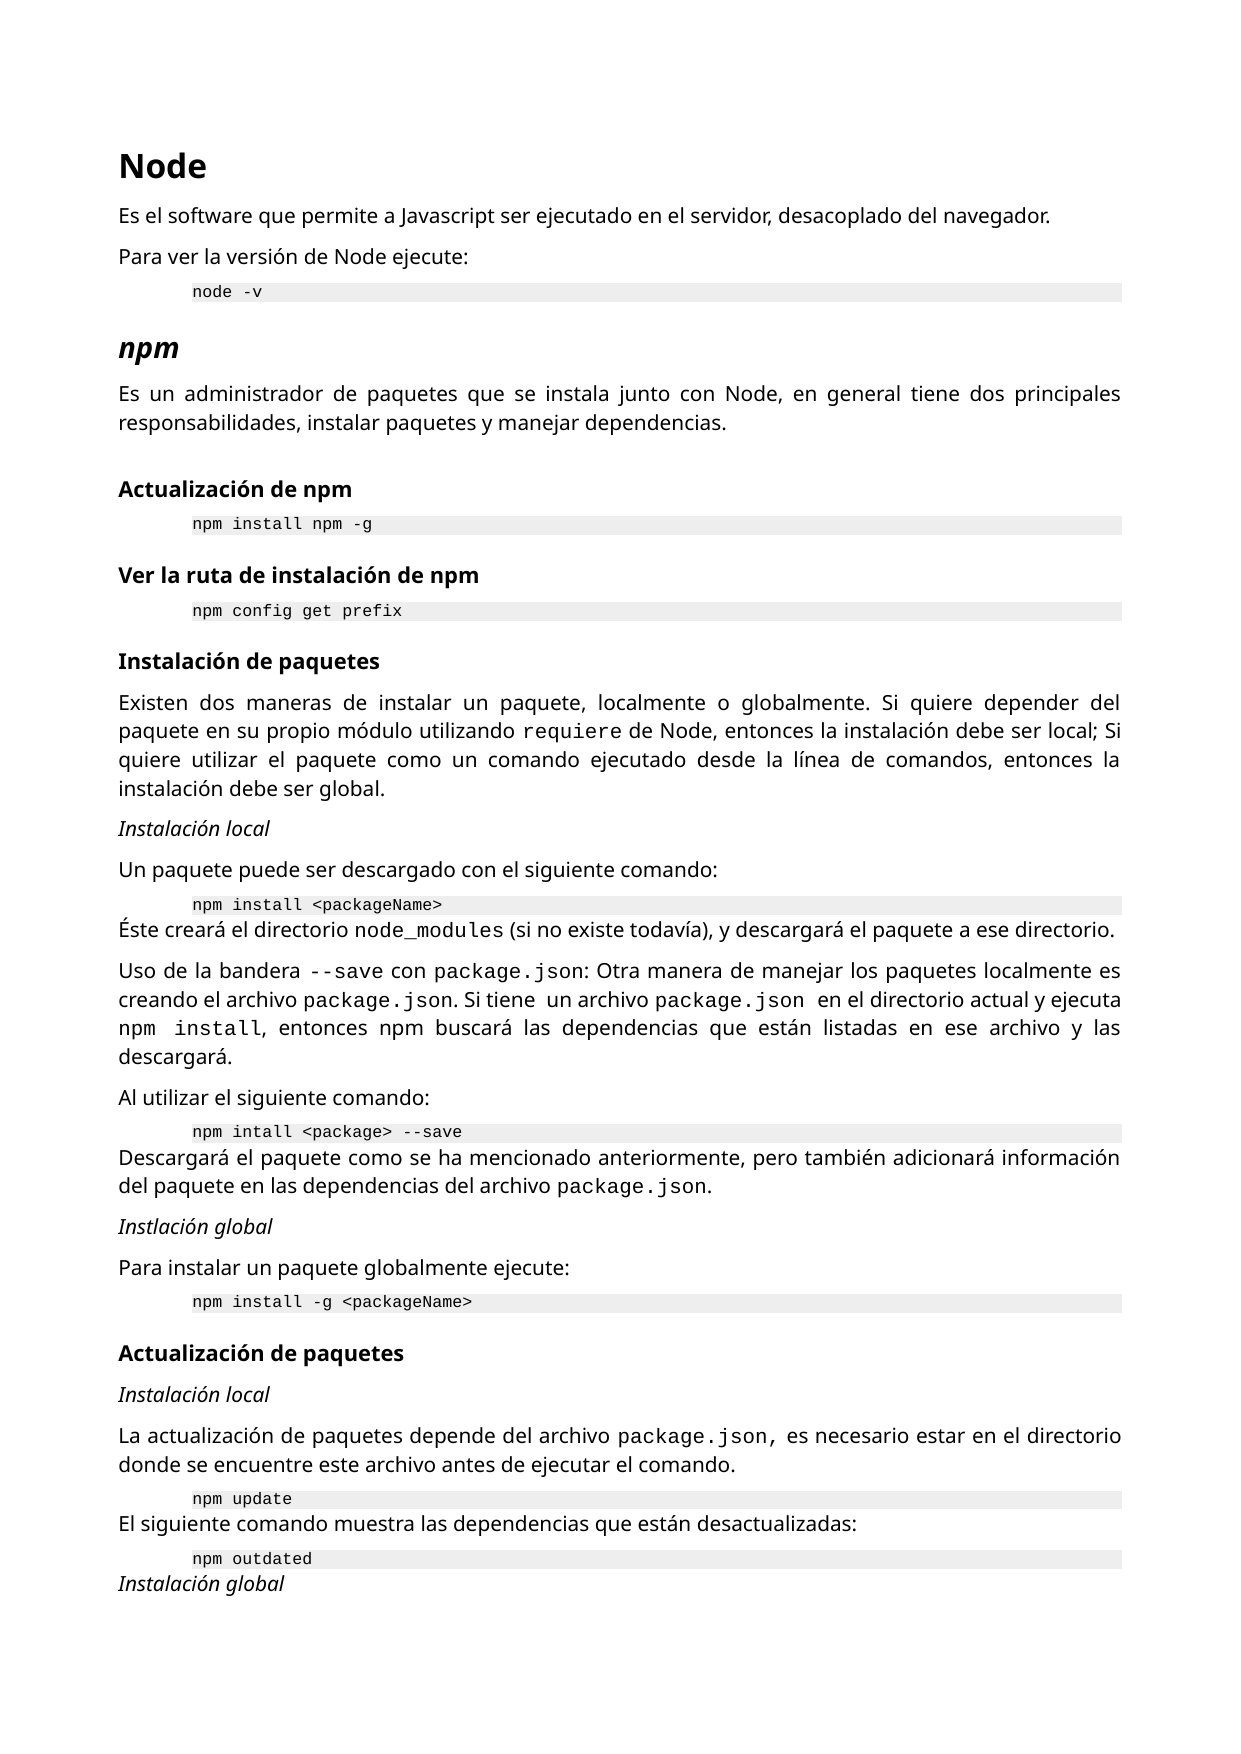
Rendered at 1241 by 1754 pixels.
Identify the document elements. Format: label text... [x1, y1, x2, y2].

text node -v [192, 283, 1122, 302]
text Instlación global [118, 1212, 1122, 1241]
text npm config get prefix [192, 602, 1122, 621]
text Un paquete puede ser descargado con el siguiente comando: [118, 856, 1122, 884]
subtitle Ver la ruta de instalación de npm [118, 560, 1122, 589]
text Al utilizar el siguiente comando: [118, 1083, 1122, 1111]
subtitle Actualización de paquetes [118, 1338, 1122, 1368]
text npm install -g <packageName> [192, 1294, 1122, 1313]
text Es el software que permite a Javascript ser ejecutado en el servidor, desacoplado del navegador. [118, 201, 1122, 230]
text npm outdated [192, 1550, 1122, 1569]
text Instalación local [118, 1380, 1122, 1409]
text Instalación global [118, 1569, 1122, 1598]
text Descargará el paquete como se ha mencionado anteriormente, pero también adicionará información del paquete en las dependencias del archivo package.json. [118, 1143, 1122, 1200]
text Existen dos maneras de instalar un paquete, localmente o globalmente. Si quiere depender del paquete en su propio módulo utilizando requiere de Node, entonces la instalación debe ser local; Si quiere utilizar el paquete como un comando ejecutado desde la línea de comandos, entonces la instalación debe ser global. [118, 688, 1122, 802]
text Para ver la versión de Node ejecute: [118, 242, 1122, 271]
text Para instalar un paquete globalmente ejecute: [118, 1253, 1122, 1282]
subtitle Actualización de npm [118, 474, 1122, 503]
text npm update [192, 1491, 1122, 1509]
text La actualización de paquetes depende del archivo package.json, es necesario estar en el directorio donde se encuentre este archivo antes de ejecutar el comando. [118, 1421, 1122, 1478]
text npm install <packageName> [192, 896, 1122, 915]
text Es un administrador de paquetes que se instala junto con Node, en general tiene dos principales responsabilidades, instalar paquetes y manejar dependencias. [118, 379, 1122, 436]
subtitle Instalación de paquetes [118, 646, 1122, 676]
text Uso de la bandera --save con package.json: Otra manera de manejar los paquetes localmente es creando el archivo package.json. Si tiene un archivo package.json en el directorio actual y ejecuta npm install, entonces npm buscará las dependencias que están listadas en ese archivo y las descargará. [118, 956, 1122, 1070]
text Instalación local [118, 814, 1122, 843]
text El siguiente comando muestra las dependencias que están desactualizadas: [118, 1509, 1122, 1538]
subtitle npm [118, 327, 1122, 367]
text Éste creará el directorio node_modules (si no existe todavía), y descargará el paquete a ese directorio. [118, 915, 1122, 944]
text npm intall <package> --save [192, 1124, 1122, 1143]
text npm install npm -g [192, 516, 1122, 535]
subtitle Node [118, 143, 1122, 189]
